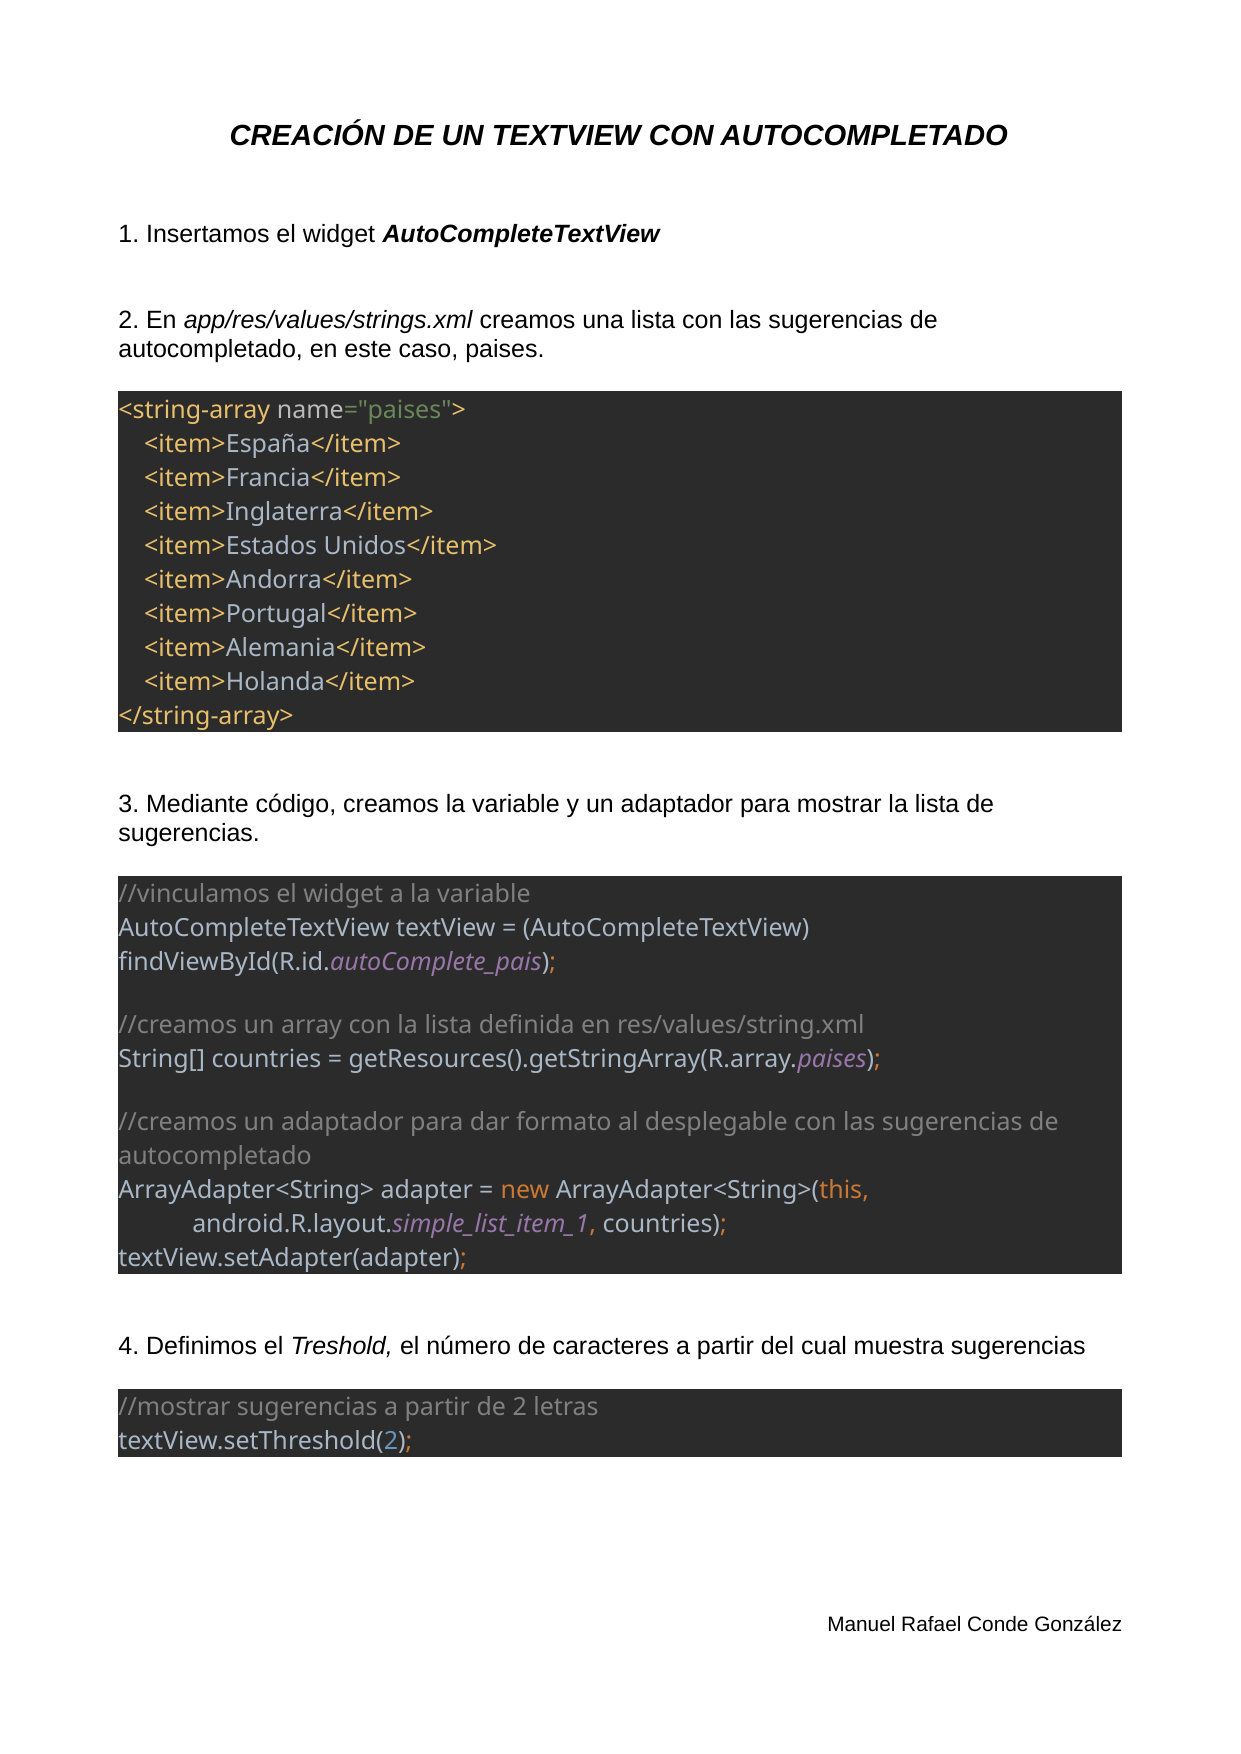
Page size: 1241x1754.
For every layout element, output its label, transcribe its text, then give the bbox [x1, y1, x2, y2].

text CREACIÓN DE UN TEXTVIEW CON AUTOCOMPLETADO [118, 118, 1122, 152]
text //mostrar sugerencias a partir de 2 letras textView.setThreshold(2); [118, 1389, 1122, 1457]
text 1. Insertamos el widget AutoCompleteTextView [118, 219, 1122, 247]
text 3. Mediante código, creamos la variable y un adaptador para mostrar la lista de sugerencias. [118, 789, 1122, 847]
text 4. Definimos el Treshold, el número de caracteres a partir del cual muestra sugerencias [118, 1331, 1122, 1360]
text <string-array name="paises"> <item>España</item> <item>Francia</item> <item>Inglaterra</item> <item>Estados Unidos</item> <item>Andorra</item> <item>Portugal</item> <item>Alemania</item> <item>Holanda</item> </string-array> [118, 391, 1122, 732]
text 2. En app/res/values/strings.xml creamos una lista con las sugerencias de autocompletado, en este caso, paises. [118, 305, 1122, 362]
text //vinculamos el widget a la variable AutoCompleteTextView textView = (AutoCompleteTextView) findViewById(R.id.autoComplete_pais); //creamos un array con la lista definida en res/values/string.xml String[] countries = getResources().getStringArray(R.array.paises); //creamos un adaptador para dar formato al desplegable con las sugerencias de autocompletado ArrayAdapter<String> adapter = new ArrayAdapter<String>(this, android.R.layout.simple_list_item_1, countries); textView.setAdapter(adapter); [118, 876, 1122, 1274]
